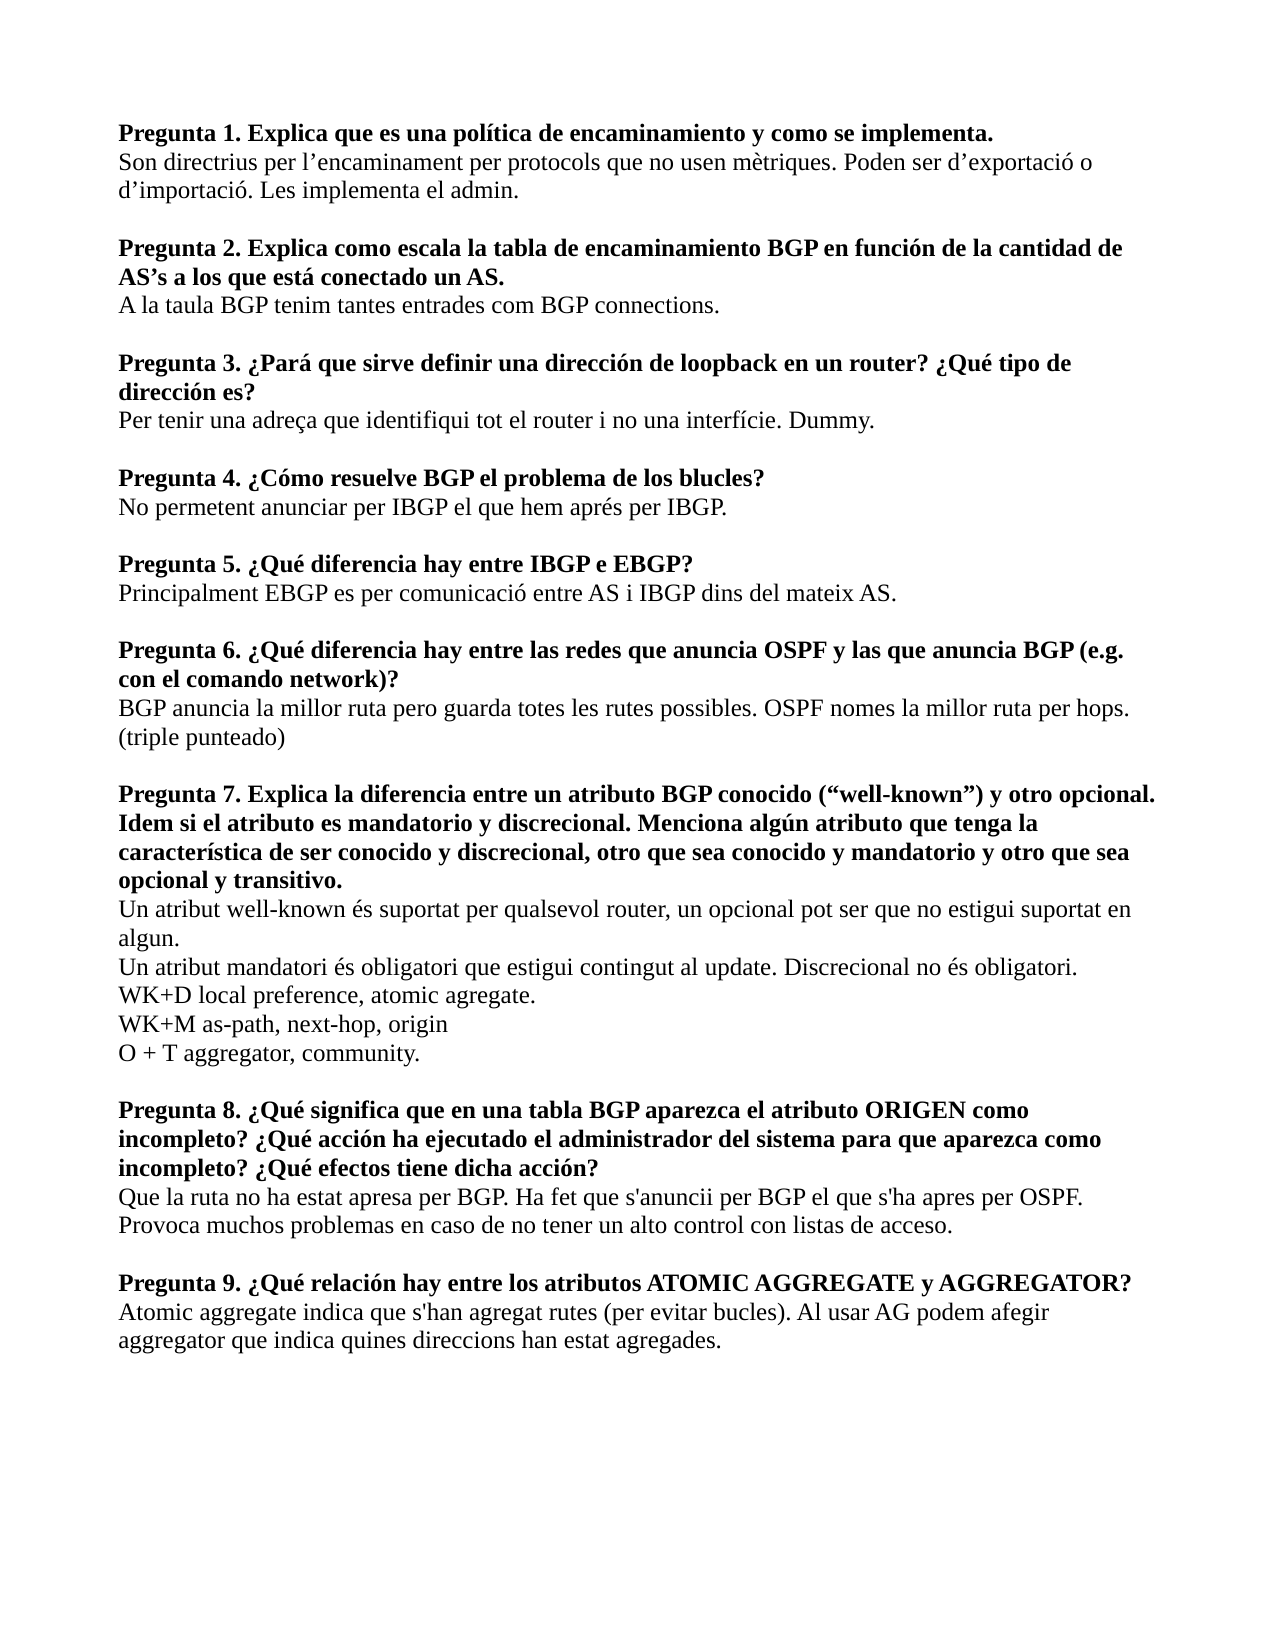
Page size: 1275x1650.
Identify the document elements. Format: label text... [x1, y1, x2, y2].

text A la taula BGP tenim tantes entrades com BGP connections. [118, 291, 1157, 319]
text No permetent anunciar per IBGP el que hem aprés per IBGP. [118, 492, 1157, 521]
text Principalment EBGP es per comunicació entre AS i IBGP dins del mateix AS. [118, 578, 1157, 607]
text Pregunta 5. ¿Qué diferencia hay entre IBGP e EBGP? [118, 549, 1157, 578]
text Pregunta 1. Explica que es una política de encaminamiento y como se implementa. [118, 118, 1157, 147]
text Pregunta 8. ¿Qué significa que en una tabla BGP aparezca el atributo ORIGEN como incompleto? ¿Qué acción ha ejecutado el administrador del sistema para que aparezca como incompleto? ¿Qué efectos tiene dicha acción? [118, 1096, 1157, 1182]
text Pregunta 3. ¿Pará que sirve definir una dirección de loopback en un router? ¿Qué tipo de dirección es? [118, 348, 1157, 406]
text Atomic aggregate indica que s'han agregat rutes (per evitar bucles). Al usar AG podem afegir aggregator que indica quines direccions han estat agregades. [118, 1297, 1157, 1354]
text Per tenir una adreça que identifiqui tot el router i no una interfície. Dummy. [118, 406, 1157, 434]
text Un atribut well-known és suportat per qualsevol router, un opcional pot ser que no estigui suportat en algun. Un atribut mandatori és obligatori que estigui contingut al update. Discrecional no és obligatori. [118, 894, 1157, 981]
text Que la ruta no ha estat apresa per BGP. Ha fet que s'anuncii per BGP el que s'ha apres per OSPF. Provoca muchos problemas en caso de no tener un alto control con listas de acceso. [118, 1182, 1157, 1239]
text O + T aggregator, community. [118, 1038, 1157, 1067]
text WK+D local preference, atomic agregate. [118, 981, 1157, 1009]
text Pregunta 2. Explica como escala la tabla de encaminamiento BGP en función de la cantidad de AS’s a los que está conectado un AS. [118, 233, 1157, 291]
text Pregunta 6. ¿Qué diferencia hay entre las redes que anuncia OSPF y las que anuncia BGP (e.g. con el comando network)? [118, 636, 1157, 693]
text WK+M as-path, next-hop, origin [118, 1009, 1157, 1038]
text Son directrius per l’encaminament per protocols que no usen mètriques. Poden ser d’exportació o d’importació. Les implementa el admin. [118, 147, 1157, 204]
text BGP anuncia la millor ruta pero guarda totes les rutes possibles. OSPF nomes la millor ruta per hops. (triple punteado) [118, 693, 1157, 751]
text Pregunta 7. Explica la diferencia entre un atributo BGP conocido (“well-known”) y otro opcional. Idem si el atributo es mandatorio y discrecional. Menciona algún atributo que tenga la característica de ser conocido y discrecional, otro que sea conocido y mandatorio y otro que sea opcional y transitivo. [118, 779, 1157, 894]
text Pregunta 4. ¿Cómo resuelve BGP el problema de los blucles? [118, 463, 1157, 492]
text Pregunta 9. ¿Qué relación hay entre los atributos ATOMIC AGGREGATE y AGGREGATOR? [118, 1268, 1157, 1297]
